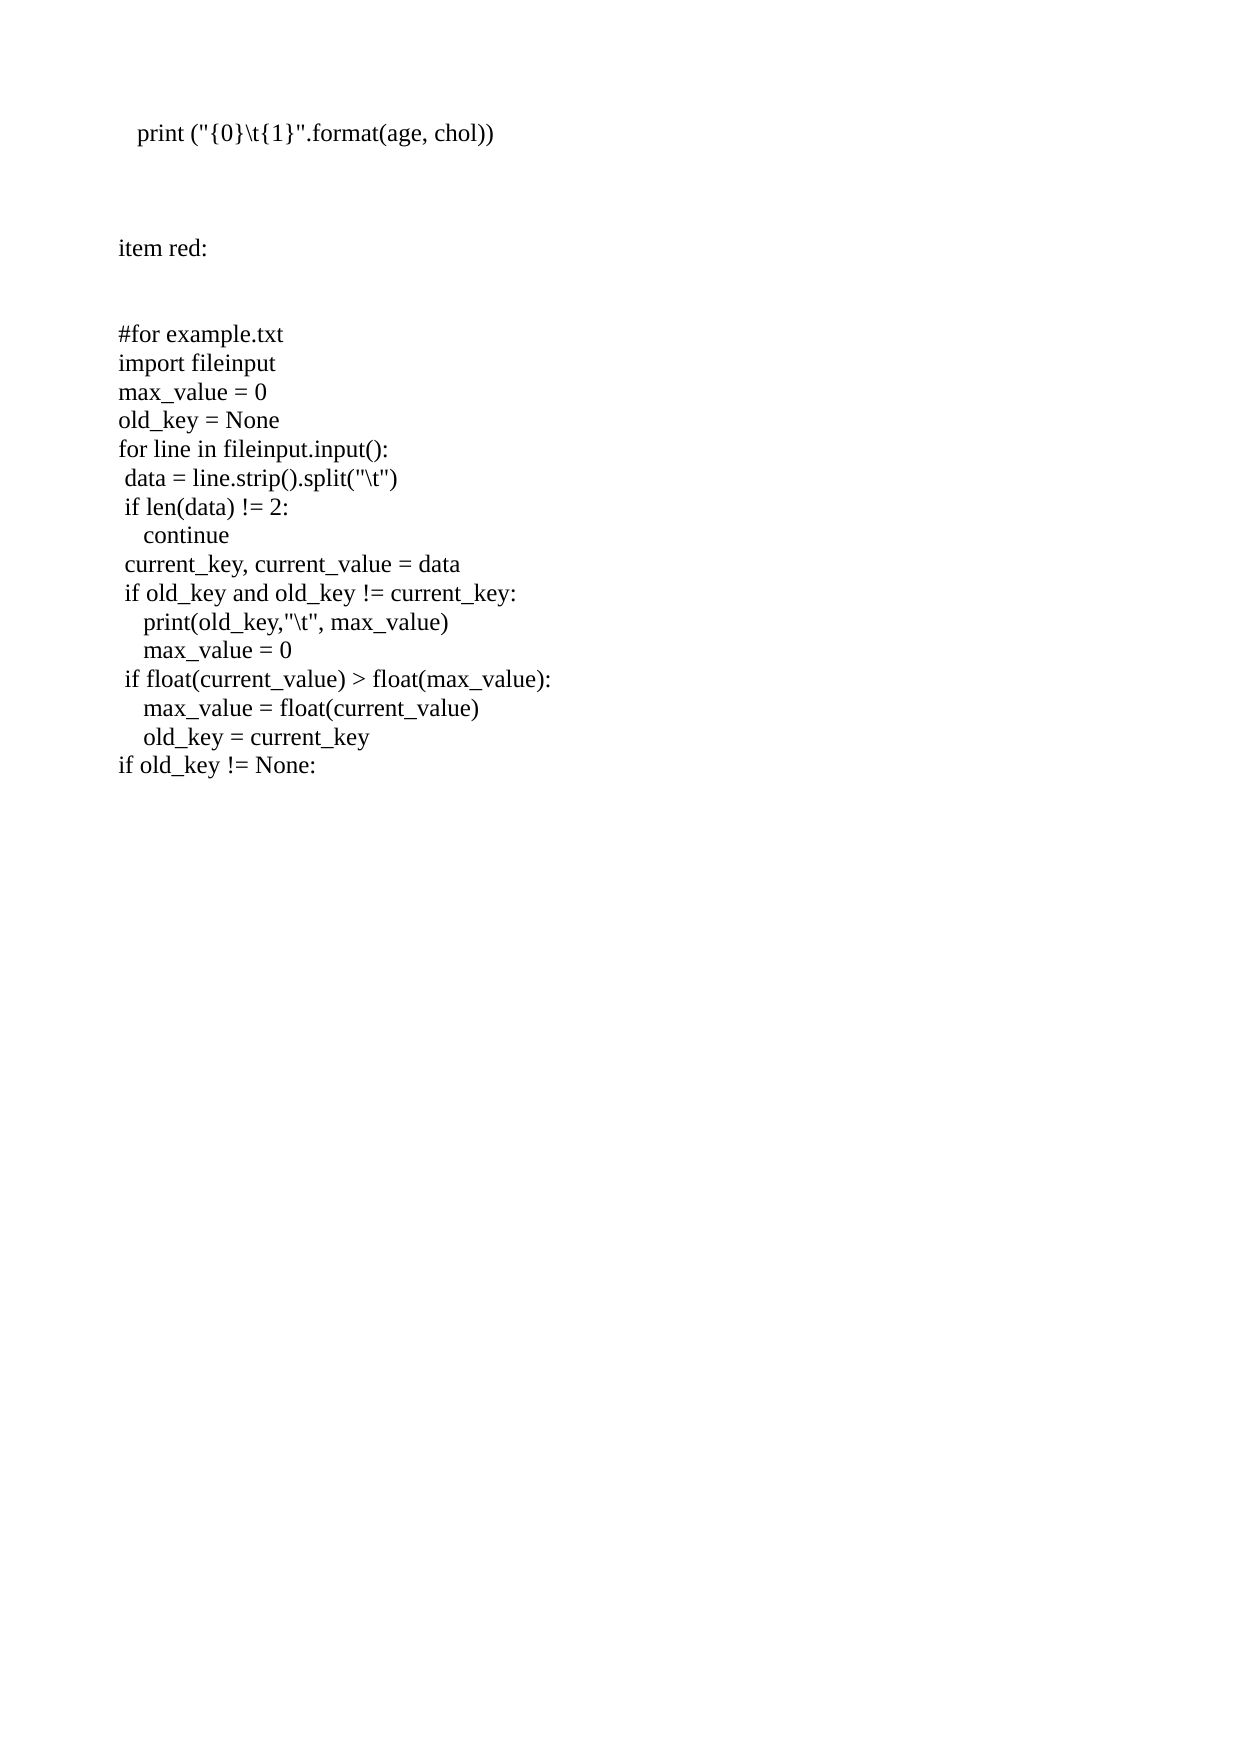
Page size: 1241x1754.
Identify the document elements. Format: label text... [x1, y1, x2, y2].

text for line in fileinput.input(): [118, 434, 1122, 463]
text if len(data) != 2: [118, 492, 1122, 521]
text import fileinput [118, 348, 1122, 377]
text if old_key != None: [118, 751, 1122, 779]
text max_value = 0 [118, 377, 1122, 406]
text if old_key and old_key != current_key: [118, 578, 1122, 607]
text max_value = float(current_value) [118, 693, 1122, 722]
text print(old_key,"\t", max_value) [118, 607, 1122, 636]
text data = line.strip().split("\t") [118, 463, 1122, 492]
text if float(current_value) > float(max_value): [118, 664, 1122, 693]
text current_key, current_value = data [118, 549, 1122, 578]
text print ("{0}\t{1}".format(age, chol)) item red: [118, 118, 1122, 291]
text max_value = 0 [118, 636, 1122, 664]
text continue [118, 521, 1122, 549]
text old_key = current_key [118, 722, 1122, 751]
text #for example.txt [118, 319, 1122, 348]
text old_key = None [118, 406, 1122, 434]
